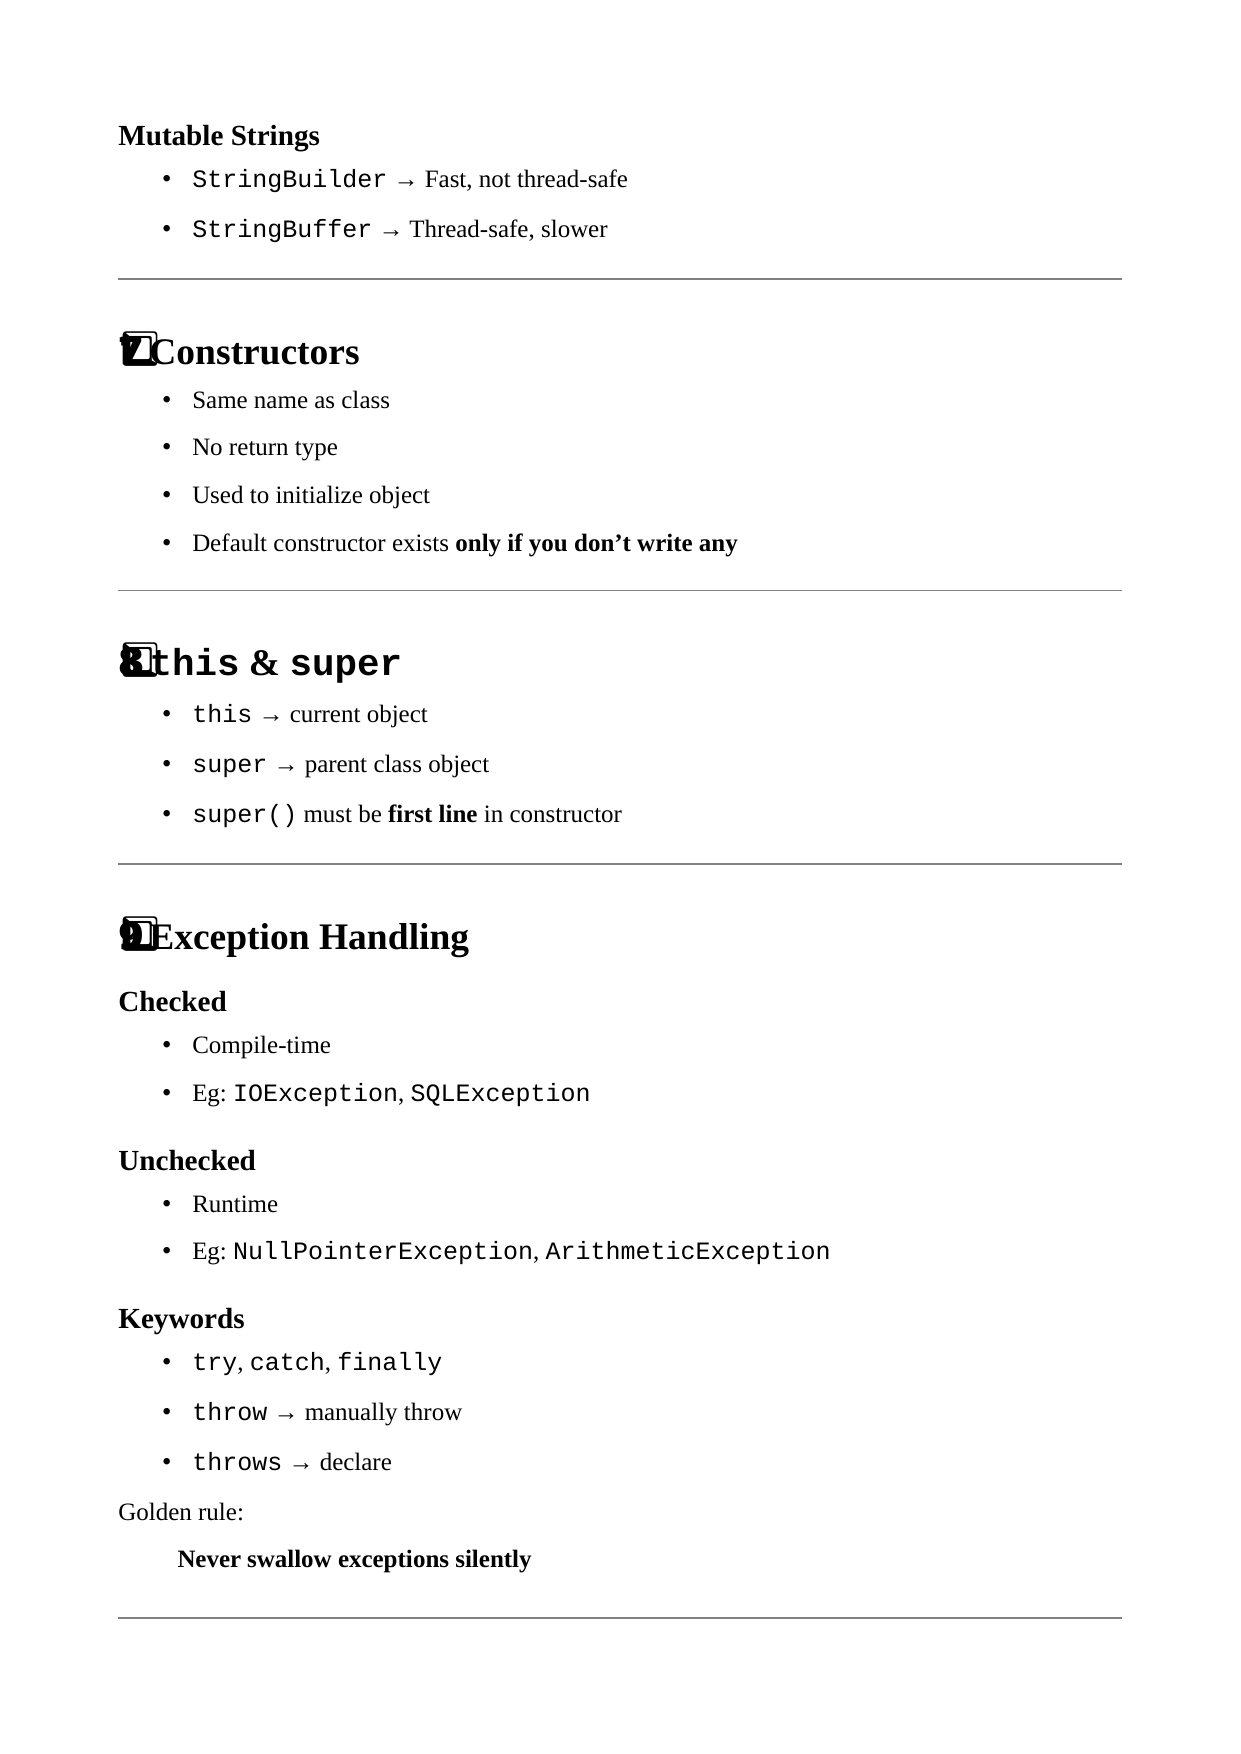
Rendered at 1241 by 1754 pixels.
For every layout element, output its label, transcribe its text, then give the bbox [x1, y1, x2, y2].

list Same name as class [162, 385, 1122, 414]
list Default constructor exists only if you don’t write any [162, 528, 1122, 556]
subtitle 8️⃣ this & super [118, 640, 1122, 687]
list Used to initialize object [162, 480, 1122, 509]
list No return type [162, 432, 1122, 461]
list this → current object [162, 699, 1122, 730]
subtitle Mutable Strings [118, 118, 1122, 152]
list Runtime [162, 1189, 1122, 1217]
list Eg: NullPointerException, ArithmeticException [162, 1236, 1122, 1267]
subtitle 9️⃣ Exception Handling [118, 914, 1122, 957]
list super() must be first line in constructor [162, 799, 1122, 830]
subtitle Checked [118, 984, 1122, 1018]
list throws → declare [162, 1447, 1122, 1478]
list super → parent class object [162, 749, 1122, 780]
text Golden rule: [118, 1497, 1122, 1526]
subtitle 7️⃣ Constructors [118, 329, 1122, 372]
subtitle Keywords [118, 1301, 1122, 1334]
list try, catch, finally [162, 1347, 1122, 1378]
list throw → manually throw [162, 1397, 1122, 1428]
list StringBuffer → Thread-safe, slower [162, 214, 1122, 245]
list Compile-time [162, 1031, 1122, 1059]
list Eg: IOException, SQLException [162, 1078, 1122, 1109]
subtitle Unchecked [118, 1143, 1122, 1176]
list StringBuilder → Fast, not thread-safe [162, 164, 1122, 195]
text Never swallow exceptions silently [177, 1544, 1063, 1573]
